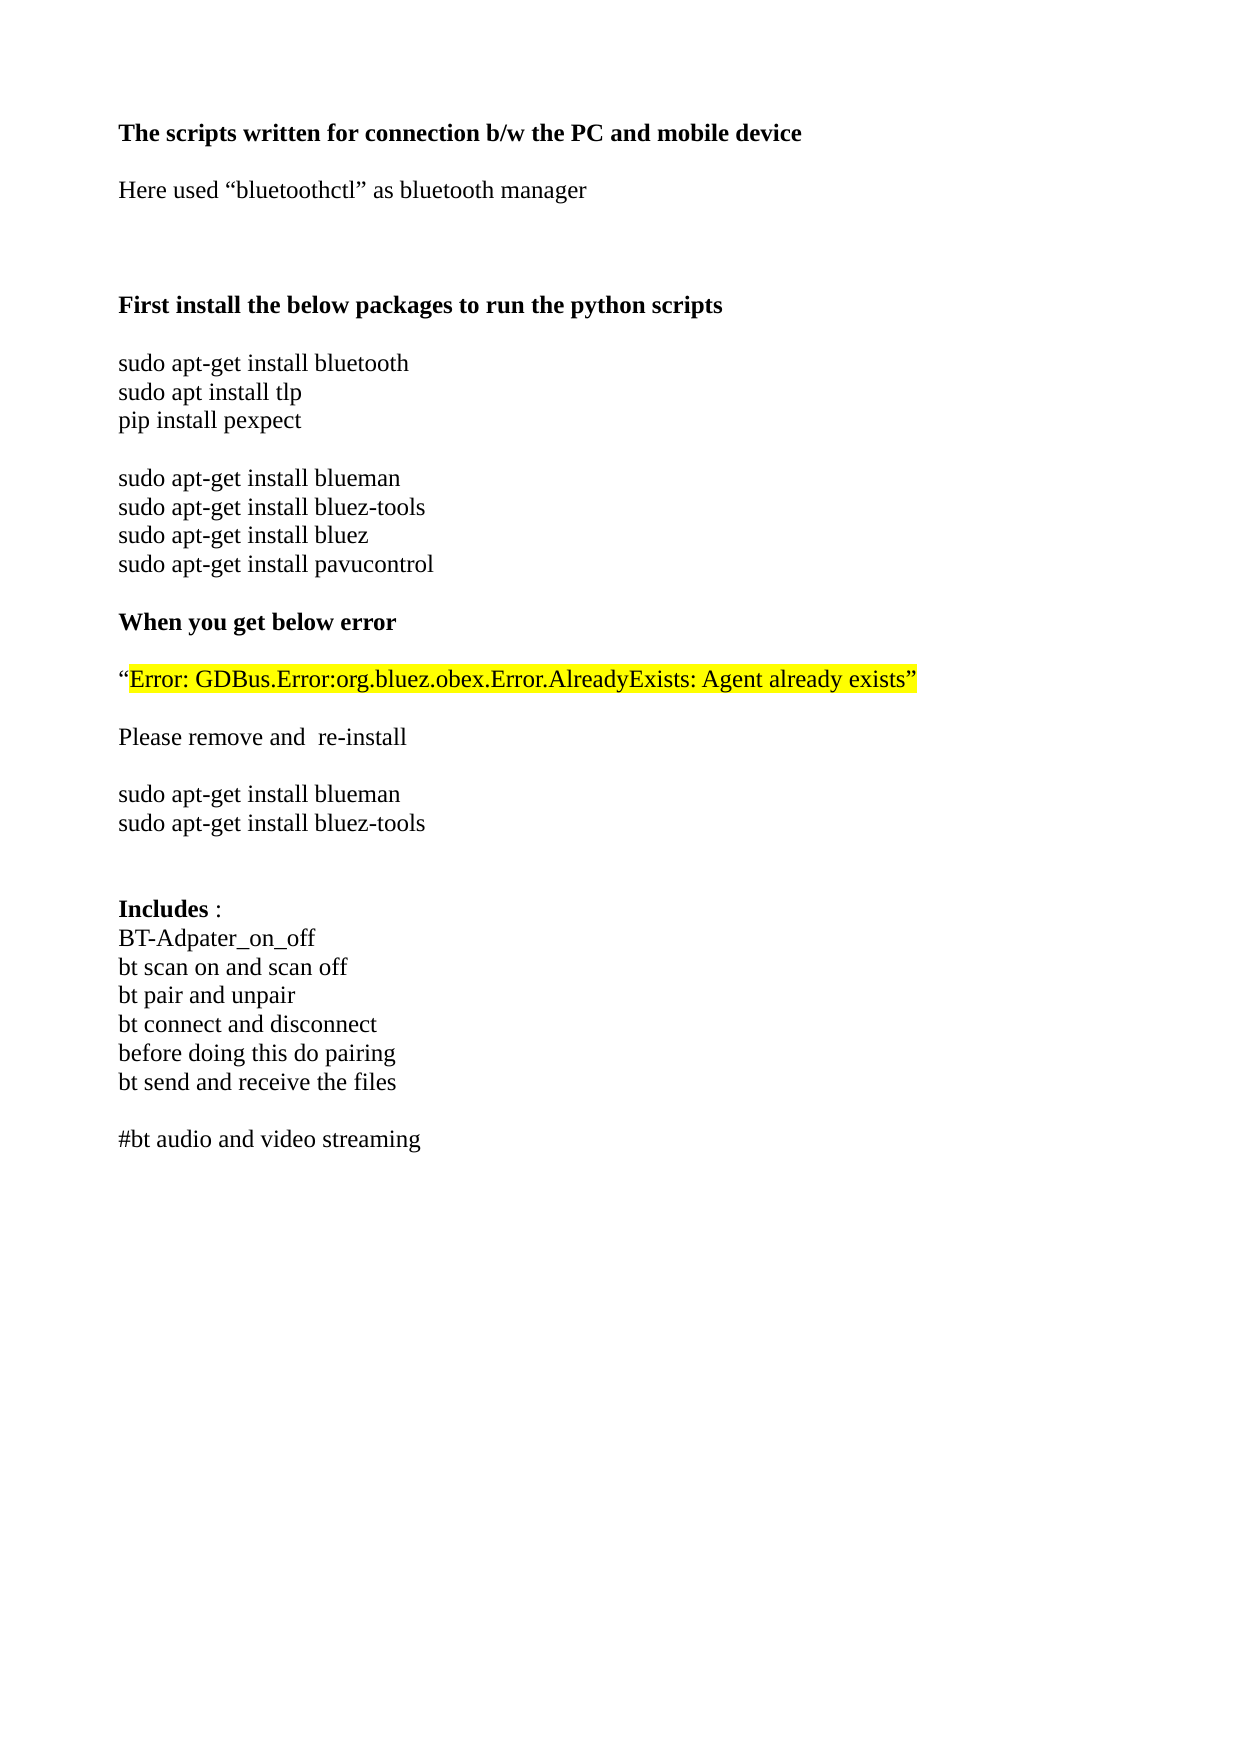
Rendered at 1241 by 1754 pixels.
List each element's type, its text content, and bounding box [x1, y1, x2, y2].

text sudo apt install tlp [118, 377, 1122, 406]
text #bt audio and video streaming [118, 1124, 1122, 1153]
text bt send and receive the files [118, 1067, 1122, 1096]
text BT-Adpater_on_off [118, 923, 1122, 952]
text sudo apt-get install bluez-tools [118, 492, 1122, 521]
text The scripts written for connection b/w the PC and mobile device [118, 118, 1122, 147]
text Here used “bluetoothctl” as bluetooth manager [118, 176, 1122, 204]
text sudo apt-get install bluetooth [118, 348, 1122, 377]
text “Error: GDBus.Error:org.bluez.obex.Error.AlreadyExists: Agent already exists” [118, 664, 1122, 693]
text sudo apt-get install bluez-tools [118, 808, 1122, 837]
text bt scan on and scan off [118, 952, 1122, 981]
text Includes : [118, 894, 1122, 923]
text before doing this do pairing [118, 1038, 1122, 1067]
text sudo apt-get install blueman [118, 434, 1122, 492]
text Please remove and re-install [118, 722, 1122, 751]
text pip install pexpect [118, 406, 1122, 434]
text bt connect and disconnect [118, 1009, 1122, 1038]
text sudo apt-get install blueman [118, 779, 1122, 808]
text bt pair and unpair [118, 981, 1122, 1009]
text sudo apt-get install bluez [118, 521, 1122, 549]
text sudo apt-get install pavucontrol [118, 549, 1122, 578]
text First install the below packages to run the python scripts [118, 291, 1122, 319]
text When you get below error [118, 607, 1122, 636]
